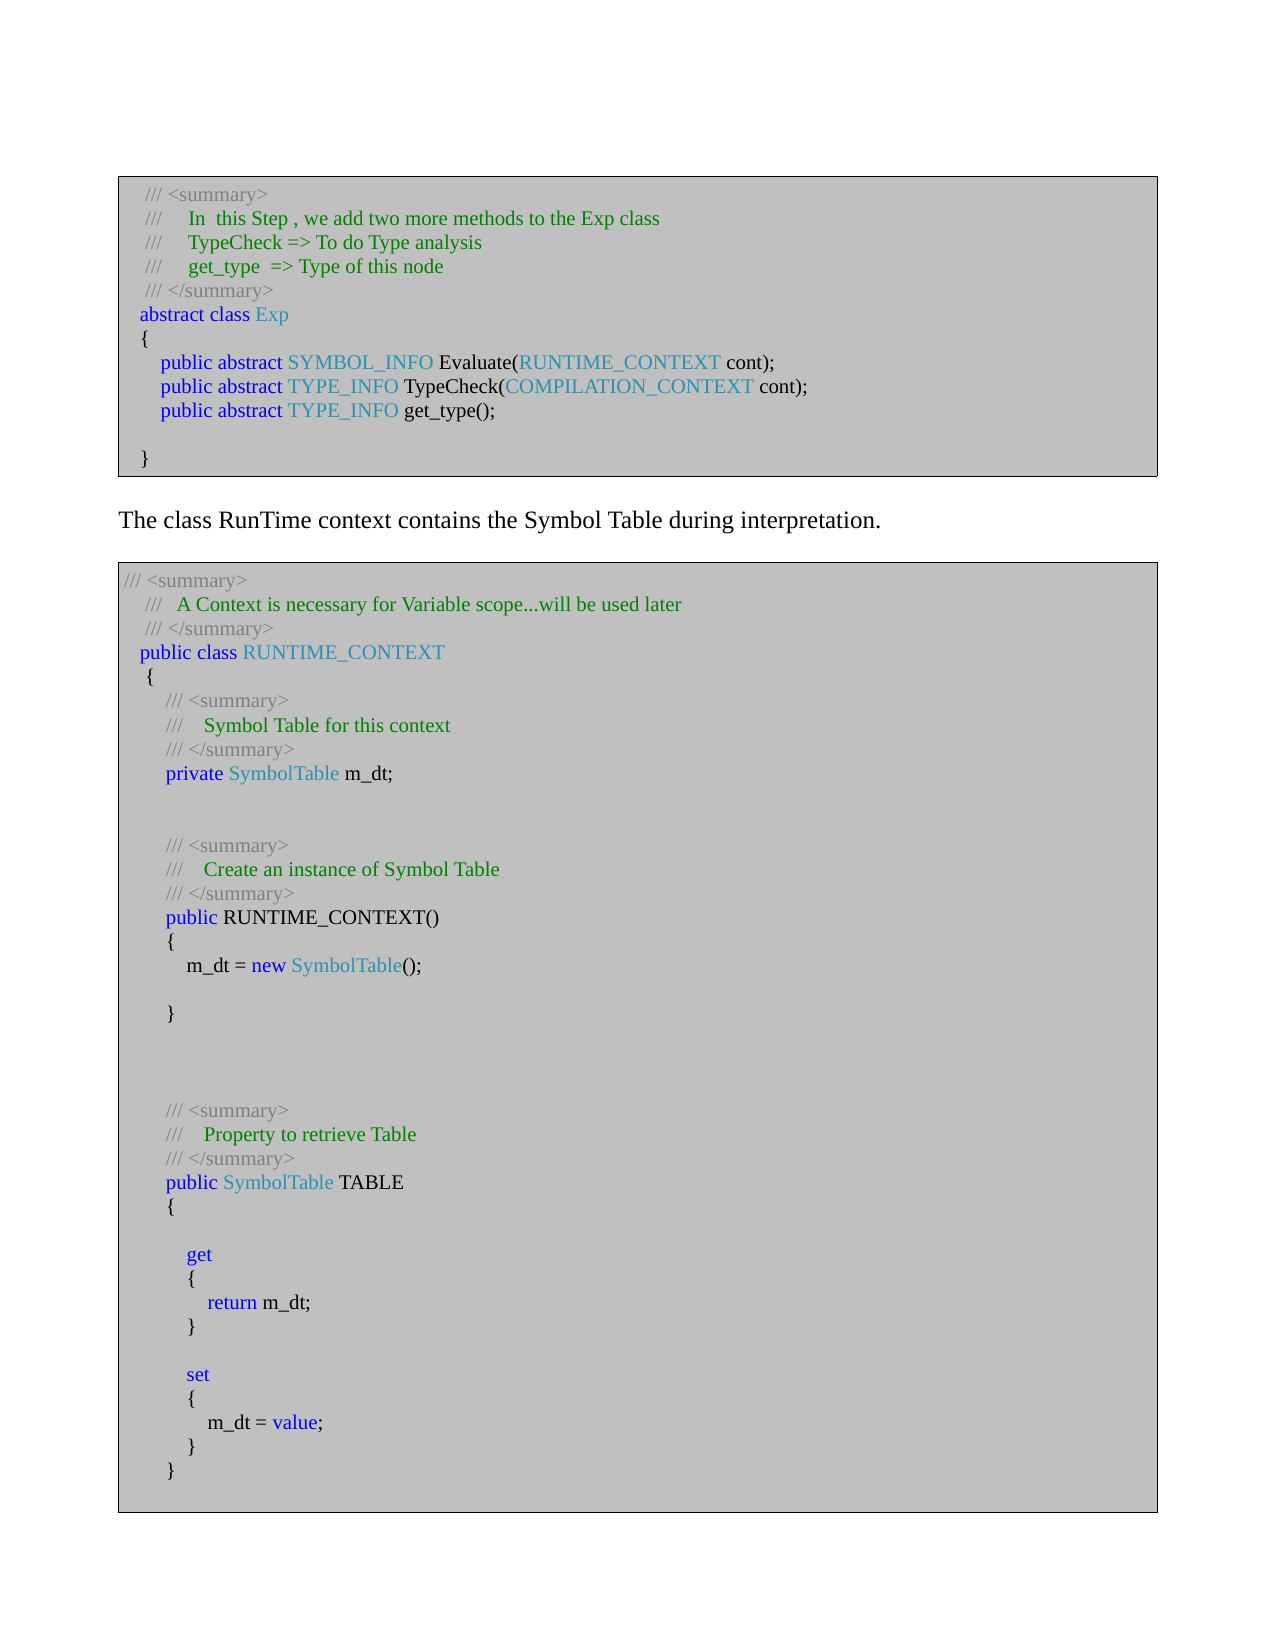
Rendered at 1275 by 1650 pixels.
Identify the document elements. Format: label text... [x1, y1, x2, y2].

text The class RunTime context contains the Symbol Table during interpretation. [118, 505, 1157, 533]
table_header /// <summary> /// In this Step , we add two more methods to the Exp class /// TypeCheck => To do Type analysis /// get_type => Type of this node /// </summary> abstract class Exp { public abstract SYMBOL_INFO Evaluate(RUNTIME_CONTEXT cont); public abstract TYPE_INFO TypeCheck(COMPILATION_CONTEXT cont); public abstract TYPE_INFO get_type(); } [119, 177, 1157, 476]
table_header /// <summary> /// A Context is necessary for Variable scope...will be used later /// </summary> public class RUNTIME_CONTEXT { /// <summary> /// Symbol Table for this context /// </summary> private SymbolTable m_dt; /// <summary> /// Create an instance of Symbol Table /// </summary> public RUNTIME_CONTEXT() { m_dt = new SymbolTable(); } /// <summary> /// Property to retrieve Table /// </summary> public SymbolTable TABLE { get { return m_dt; } set { m_dt = value; } } [119, 563, 1157, 1512]
